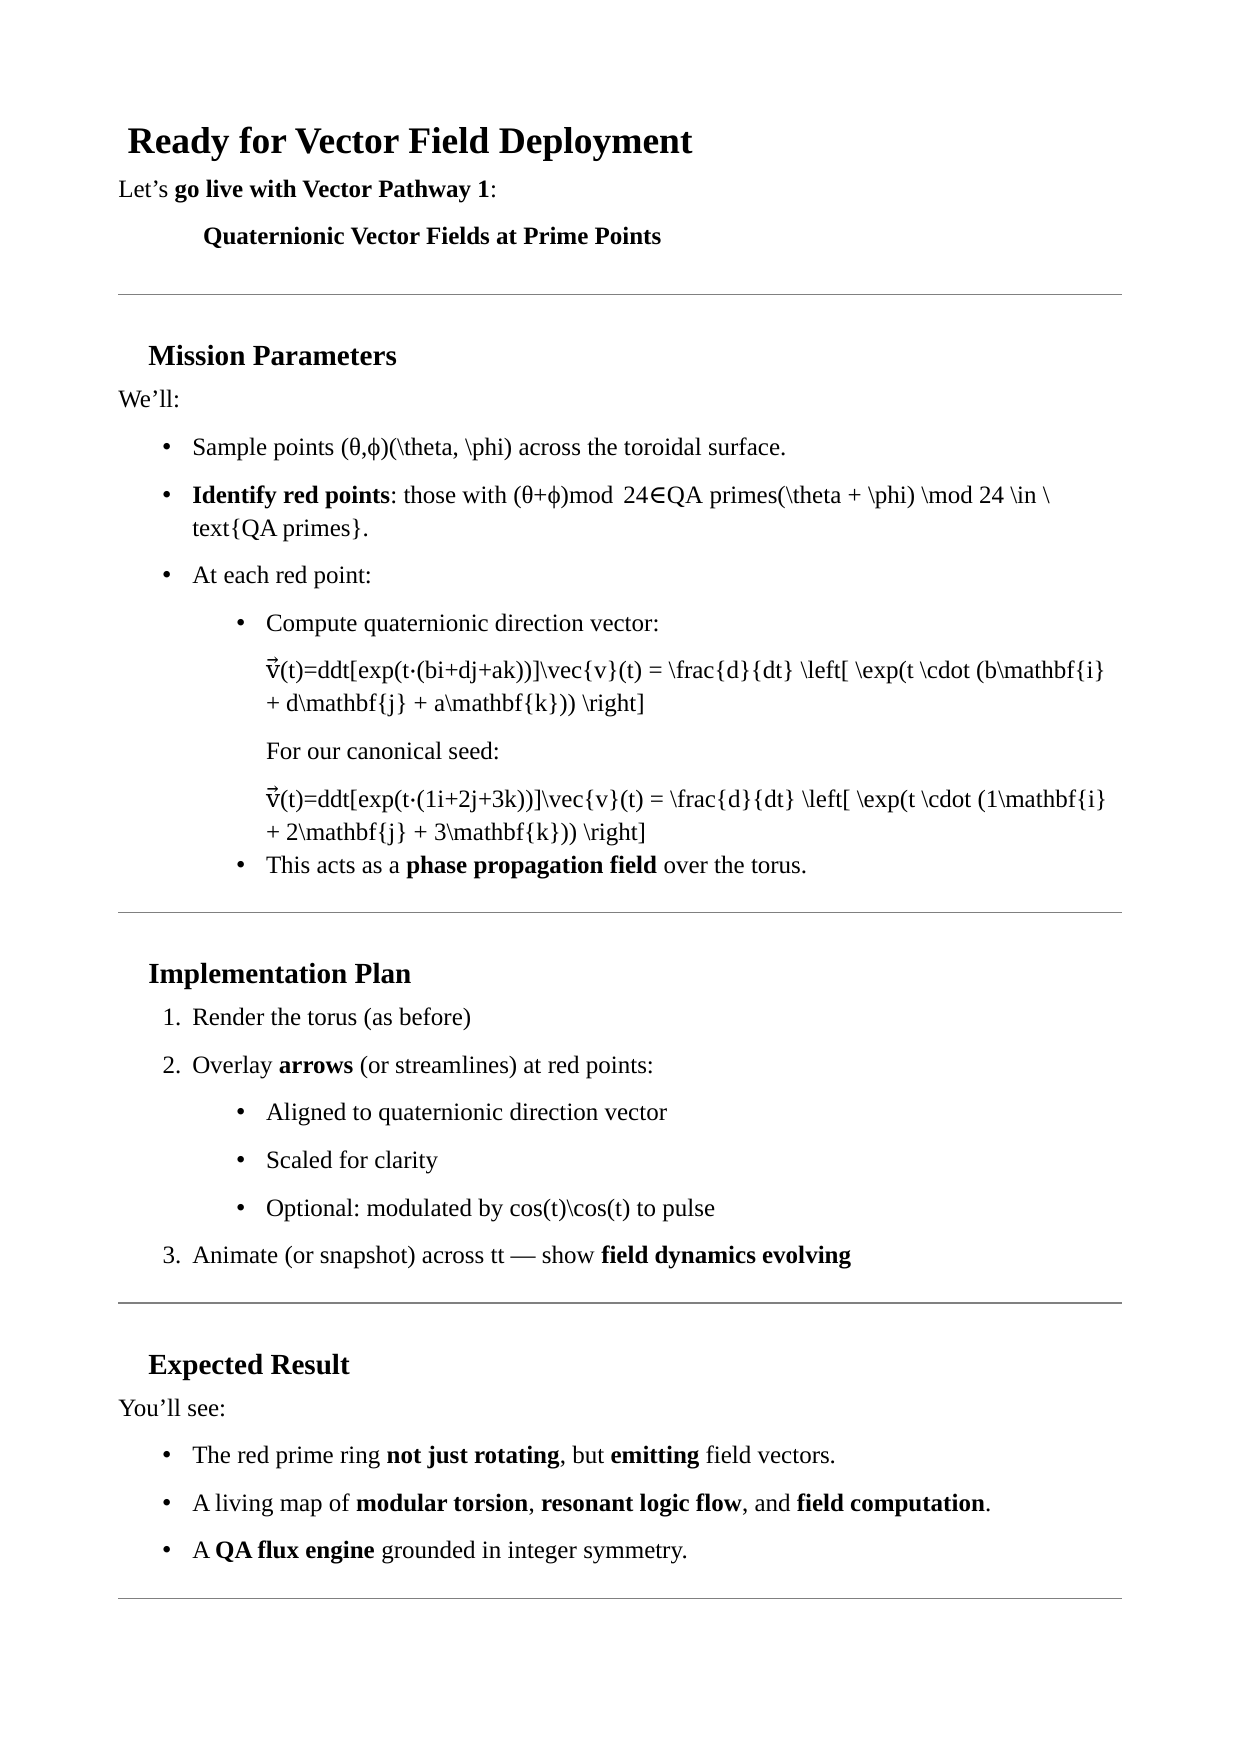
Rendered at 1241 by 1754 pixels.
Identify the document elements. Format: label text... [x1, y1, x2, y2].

list Render the torus (as before) [162, 1002, 1122, 1031]
subtitle 🧬 Expected Result [118, 1347, 1122, 1380]
text 🔁 Quaternionic Vector Fields at Prime Points [177, 221, 1063, 250]
subtitle 🔬 Mission Parameters [118, 338, 1122, 372]
list v⃗(t)=ddt[exp⁡(t⋅(1i+2j+3k))]\vec{v}(t) = \frac{d}{dt} \left[ \exp(t \cdot (1\mathbf{i} + 2\mathbf{j} + 3\mathbf{k})) \right] [236, 784, 1122, 846]
list Compute quaternionic direction vector: [236, 608, 1122, 637]
list Scaled for clarity [236, 1145, 1122, 1174]
list This acts as a phase propagation field over the torus. [236, 850, 1122, 878]
list Sample points (θ,ϕ)(\theta, \phi) across the toroidal surface. [162, 432, 1122, 461]
list v⃗(t)=ddt[exp⁡(t⋅(bi+dj+ak))]\vec{v}(t) = \frac{d}{dt} \left[ \exp(t \cdot (b\mathbf{i} + d\mathbf{j} + a\mathbf{k})) \right] [236, 656, 1122, 717]
list Overlay arrows (or streamlines) at red points: [162, 1050, 1122, 1079]
list A living map of modular torsion, resonant logic flow, and field computation. [162, 1488, 1122, 1517]
list Identify red points: those with (θ+ϕ)mod 24∈QA primes(\theta + \phi) \mod 24 \in \text{QA primes}. [162, 480, 1122, 541]
list The red prime ring not just rotating, but emitting field vectors. [162, 1440, 1122, 1469]
subtitle 🧩 Implementation Plan [118, 956, 1122, 990]
text You’ll see: [118, 1393, 1122, 1422]
list At each red point: [162, 560, 1122, 589]
list For our canonical seed: [236, 736, 1122, 765]
text We’ll: [118, 384, 1122, 413]
list Animate (or snapshot) across tt — show field dynamics evolving [162, 1240, 1122, 1269]
subtitle 🛠️ Ready for Vector Field Deployment [118, 118, 1122, 161]
list A QA flux engine grounded in integer symmetry. [162, 1536, 1122, 1564]
list Optional: modulated by cos⁡(t)\cos(t) to pulse [236, 1193, 1122, 1221]
list Aligned to quaternionic direction vector [236, 1097, 1122, 1126]
text Let’s go live with Vector Pathway 1: [118, 174, 1122, 202]
